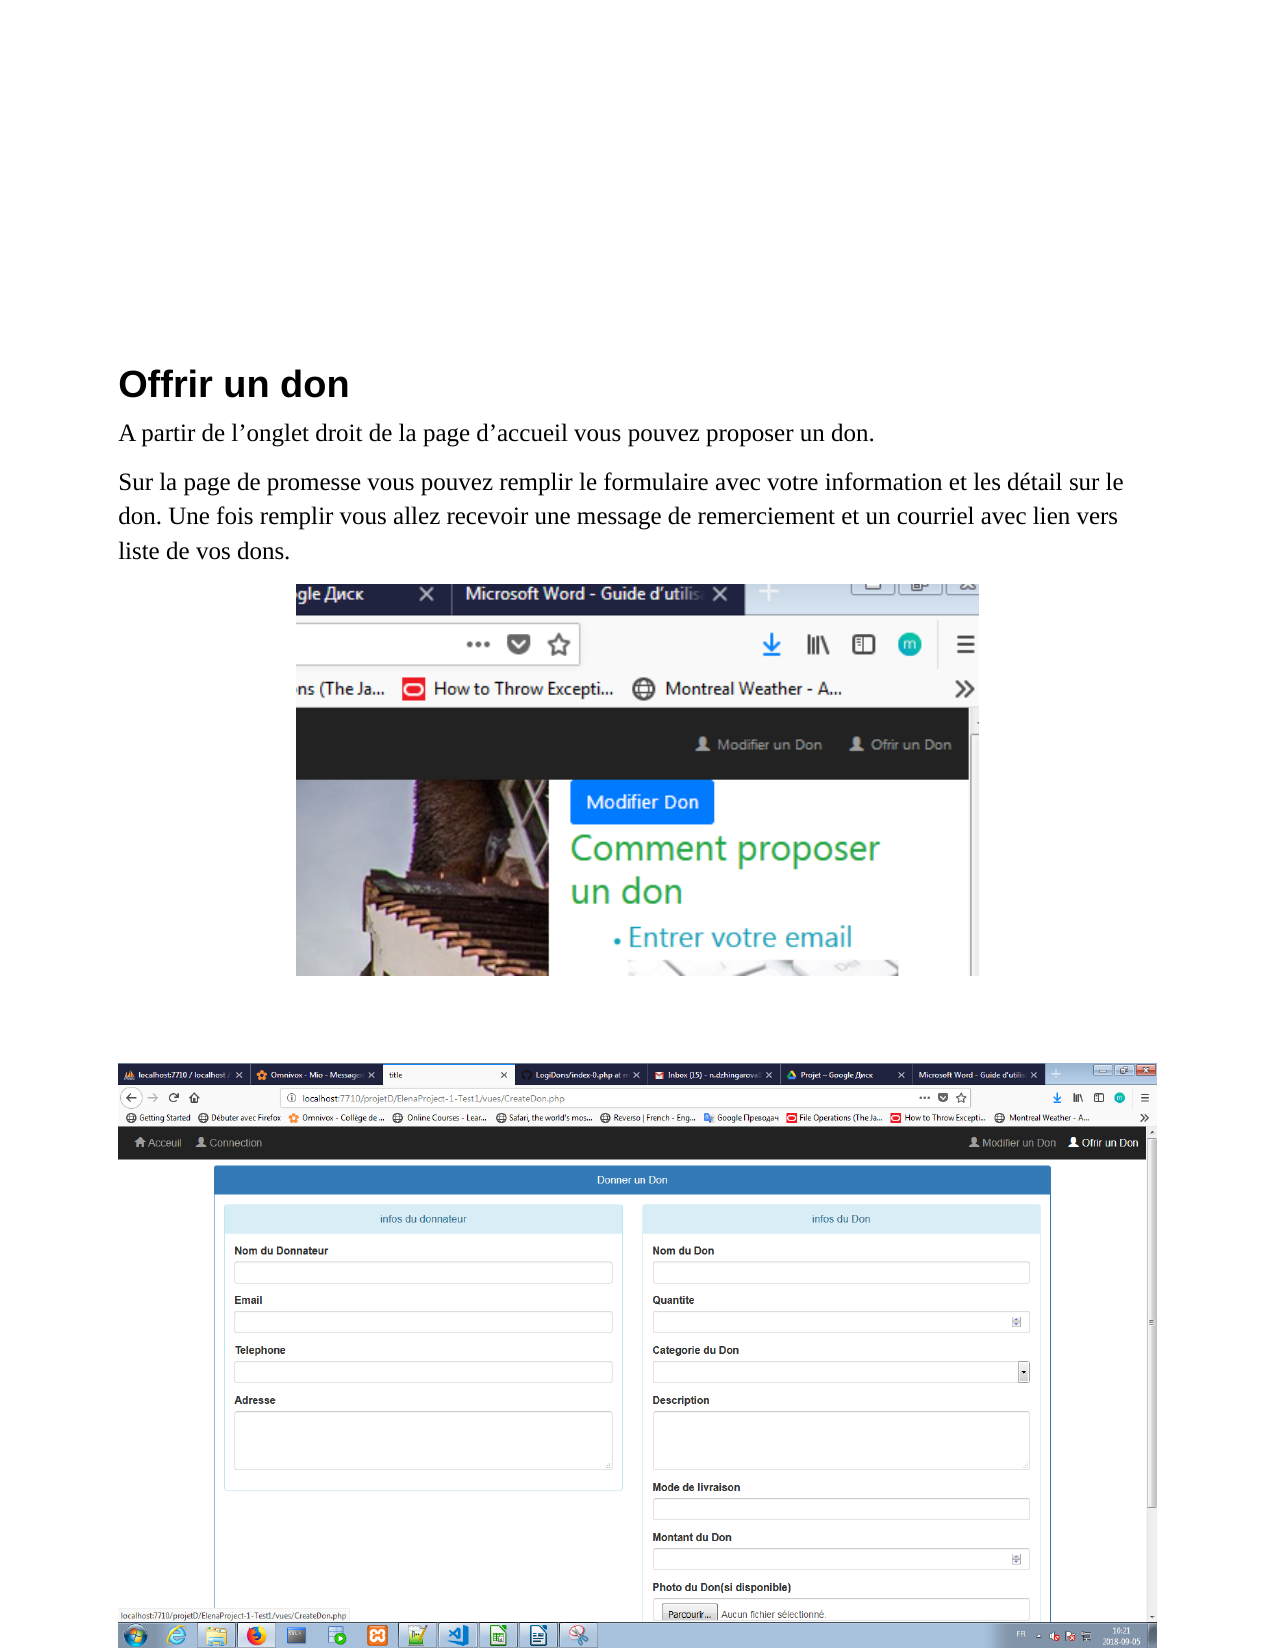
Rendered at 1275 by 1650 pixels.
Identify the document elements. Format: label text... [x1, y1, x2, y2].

text Sur la page de promesse vous pouvez remplir le formulaire avec votre information et les détail sur le don. Une fois remplir vous allez recevoir une message de remerciement et un courriel avec lien vers liste de vos dons. [118, 467, 1157, 564]
text A partir de l’onglet droit de la page d’accueil vous pouvez proposer un don. [118, 418, 1157, 446]
picture [118, 1063, 1157, 1648]
picture [296, 584, 979, 976]
subtitle Offrir un don [118, 362, 1157, 405]
